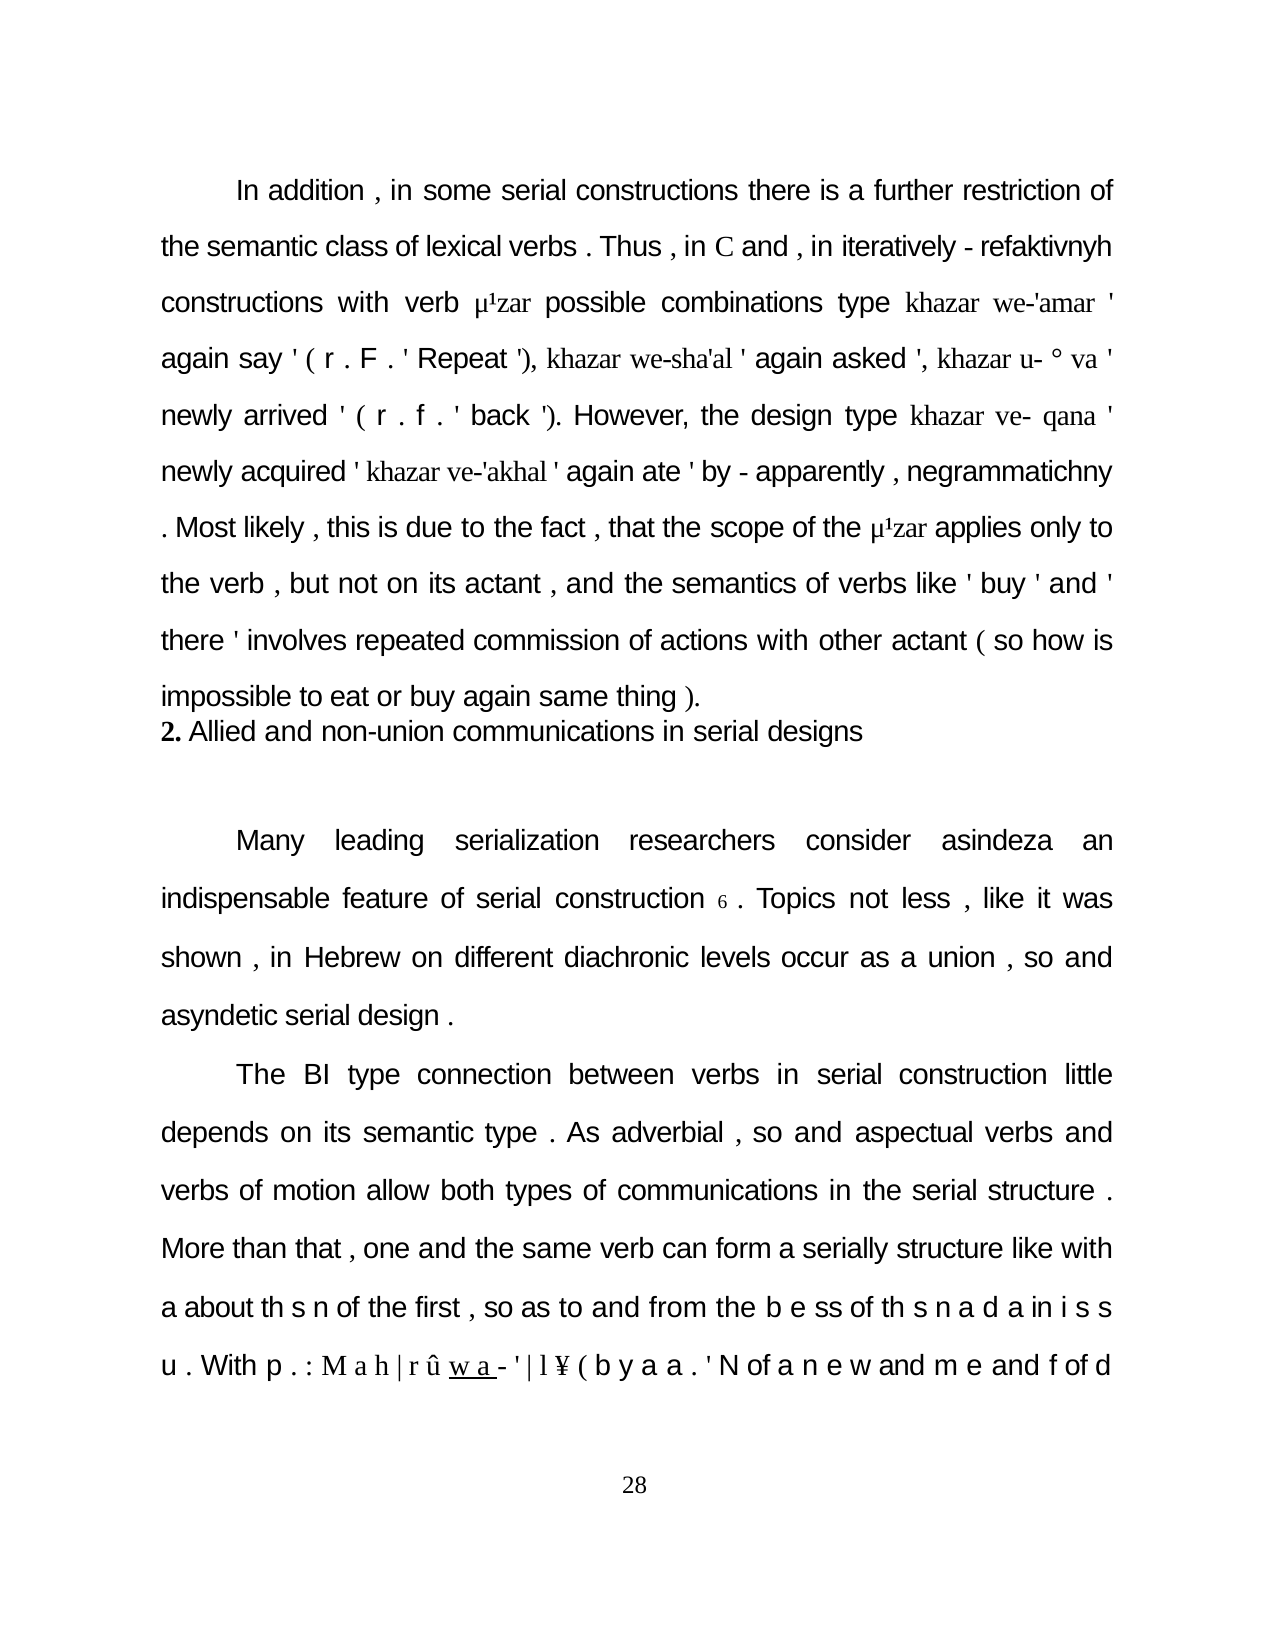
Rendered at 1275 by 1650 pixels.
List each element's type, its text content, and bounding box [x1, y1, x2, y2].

text Many leading serialization researchers consider asindeza an indispensable feature of serial construction 6 . Topics not less , like it was shown , in Hebrew on different diachronic levels occur as a union , so and asyndetic serial design . [161, 798, 1114, 1032]
text 2. Allied and non-union communications in serial designs [160, 714, 1125, 747]
text In addition , in some serial constructions there is a further restriction of the semantic class of lexical verbs . Thus , in C and , in iteratively - refaktivnyh constructions with verb μ¹zar possible combinations type khazar we-'amar ' again say ' ( r . F . ' Repeat '), khazar we-sha'al ' again asked ', khazar u- ° va ' newly arrived ' ( r . f . ' back '). However, the design type khazar ve- qana ' newly acquired ' khazar ve-'akhal ' again ate ' by - apparently , negrammatichny . Most likely , this is due to the fact , that the scope of the μ¹zar applies only to the verb , but not on its actant , and the semantics of verbs like ' buy ' and ' there ' involves repeated commission of actions with other actant ( so how is impossible to eat or buy again same thing ). [161, 150, 1113, 712]
text The BI type connection between verbs in serial construction little depends on its semantic type . As adverbial , so and aspectual verbs and verbs of motion allow both types of communications in the serial structure . More than that , one and the same verb can form a serially structure like with a about th s n of the first , so as to and from the b e ss of th s n a d a in i s s u . With p . : M a h | r û w a - ' | l ¥ ( b y a a . ' N of a n e w and m e and f of d [161, 1032, 1113, 1382]
